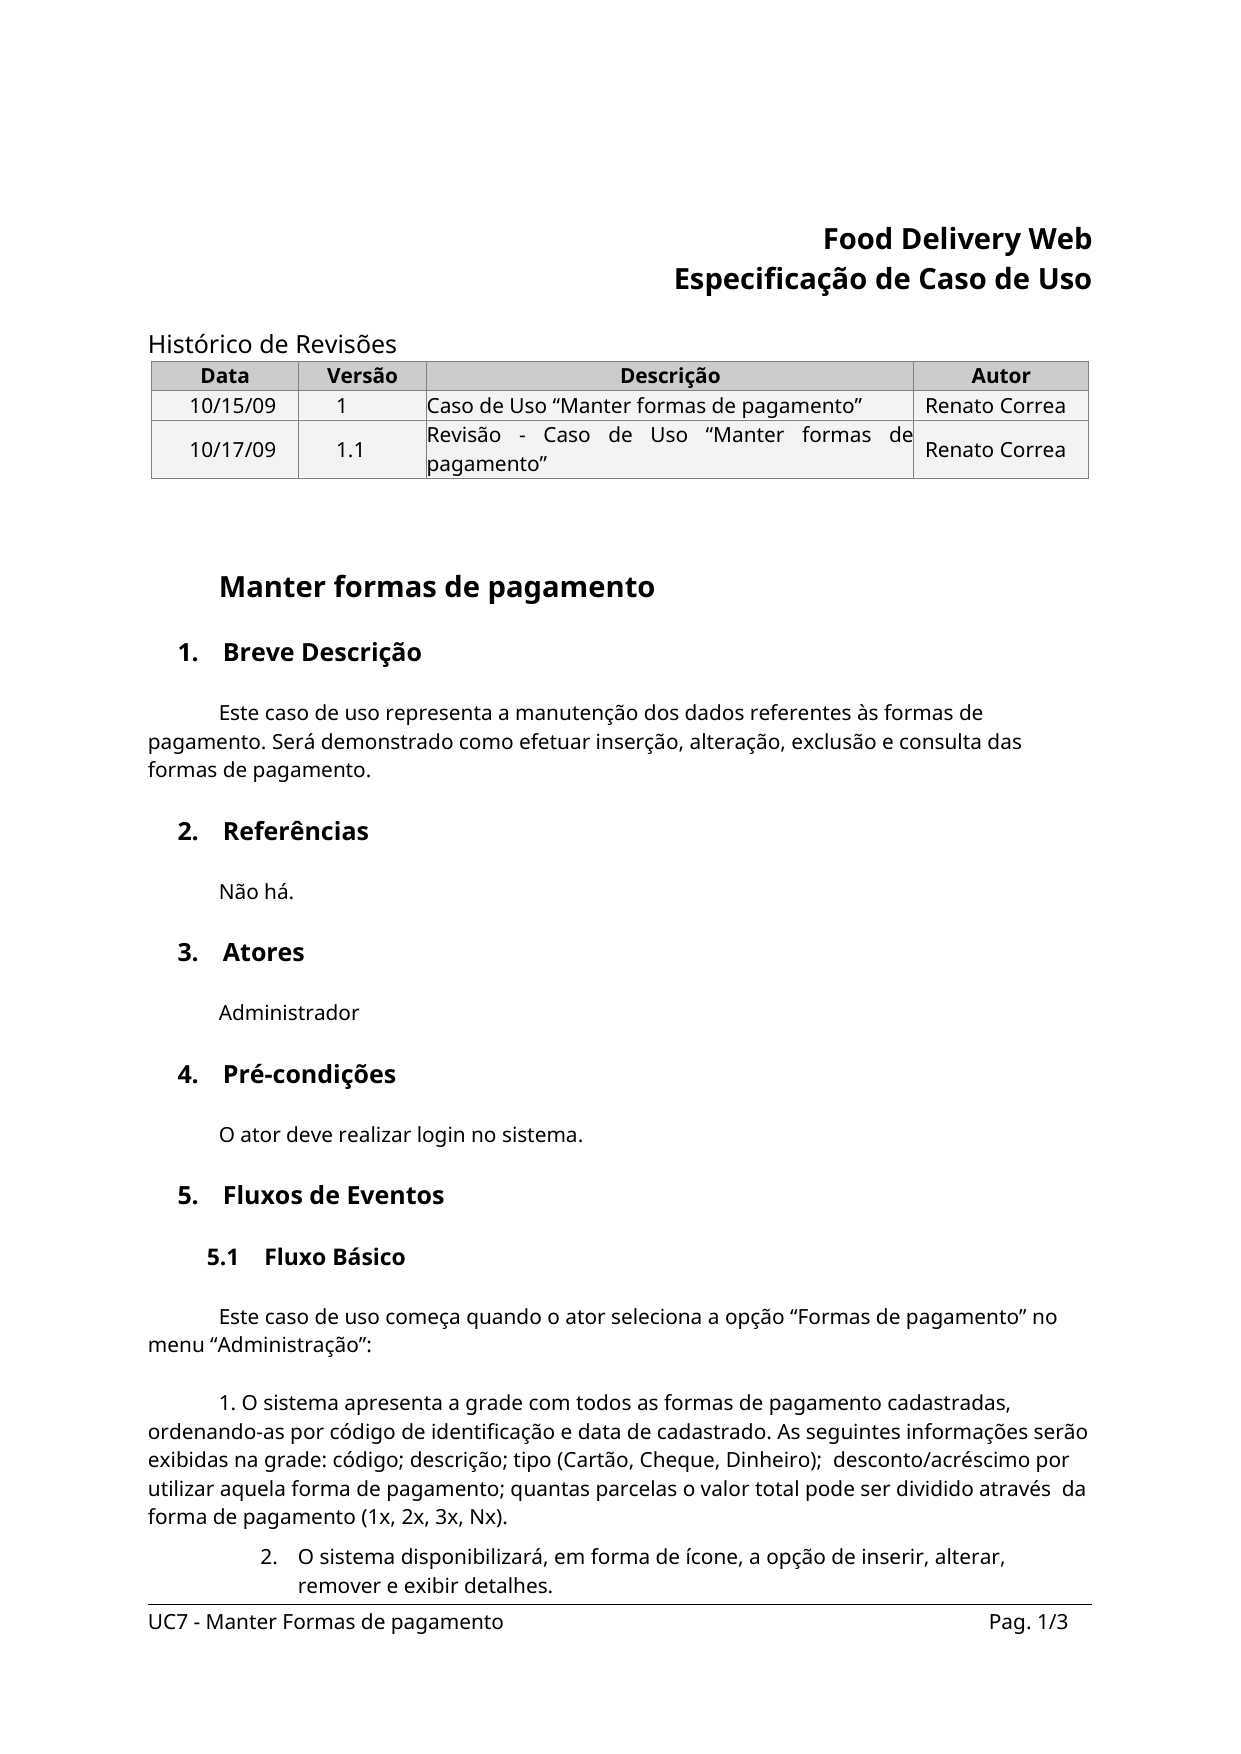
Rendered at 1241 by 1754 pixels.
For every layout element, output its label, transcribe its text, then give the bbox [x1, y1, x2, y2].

table_header Descrição [427, 362, 913, 390]
table_header Versão [299, 362, 426, 390]
table_cell 17/10/09 [152, 421, 298, 477]
text Não há. [148, 877, 1092, 905]
subtitle Fluxos de Eventos [148, 1178, 1092, 1212]
table_header Autor [914, 362, 1088, 390]
table_cell 1.1 [299, 421, 426, 477]
subtitle Referências [148, 813, 1092, 847]
subtitle Fluxo Básico [177, 1241, 1092, 1272]
subtitle Atores [148, 935, 1092, 969]
table_cell Renato Correa [914, 421, 1088, 477]
table_cell 1 [299, 391, 426, 419]
table_header Data [152, 362, 298, 390]
text Food Delivery Web [148, 219, 1092, 258]
text 1. O sistema apresenta a grade com todos as formas de pagamento cadastradas, ordenando-as por código de identificação e data de cadastrado. As seguintes informações serão exibidas na grade: código; descrição; tipo (Cartão, Cheque, Dinheiro); desconto/acréscimo por utilizar aquela forma de pagamento; quantas parcelas o valor total pode ser dividido através da forma de pagamento (1x, 2x, 3x, Nx). [148, 1388, 1092, 1531]
subtitle Pré-condições [148, 1056, 1092, 1090]
table_cell Revisão - Caso de Uso “Manter formas de pagamento” [427, 421, 913, 477]
subtitle Breve Descrição [148, 635, 1092, 669]
table_cell Renato Correa [914, 391, 1088, 419]
text Manter formas de pagamento [148, 566, 1092, 606]
text Este caso de uso começa quando o ator seleciona a opção “Formas de pagamento” no menu “Administração”: [148, 1302, 1092, 1359]
text Especificação de Caso de Uso [185, 258, 1092, 298]
text Este caso de uso representa a manutenção dos dados referentes às formas de pagamento. Será demonstrado como efetuar inserção, alteração, exclusão e consulta das formas de pagamento. [148, 698, 1092, 784]
table_cell Caso de Uso “Manter formas de pagamento” [427, 391, 913, 419]
text O ator deve realizar login no sistema. [148, 1120, 1092, 1148]
text Histórico de Revisões [148, 326, 1092, 361]
text Administrador [148, 998, 1092, 1027]
list O sistema disponibilizará, em forma de ícone, a opção de inserir, alterar, remover e exibir detalhes. [260, 1542, 1092, 1599]
table_cell 15/10/09 [152, 391, 298, 419]
